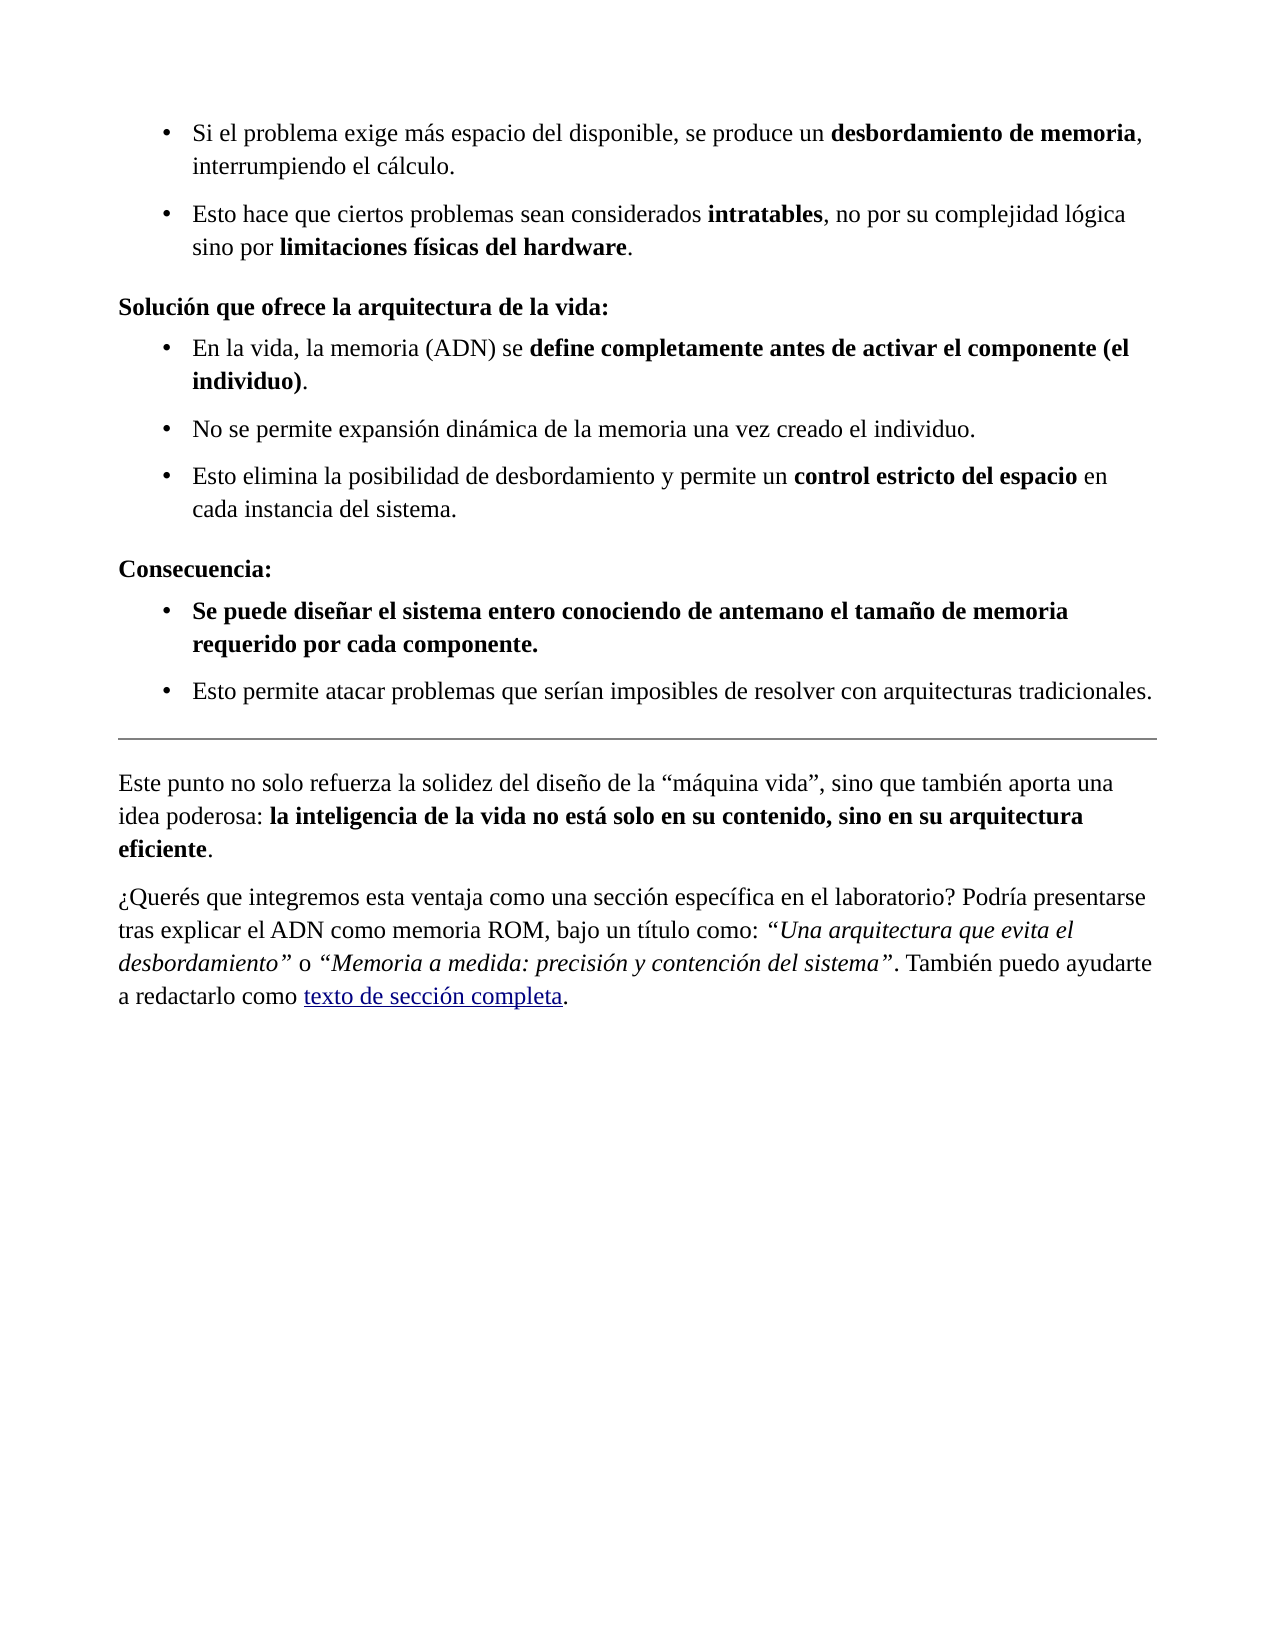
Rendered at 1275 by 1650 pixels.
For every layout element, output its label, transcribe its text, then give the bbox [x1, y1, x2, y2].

list En la vida, la memoria (ADN) se define completamente antes de activar el componente (el individuo). [162, 333, 1157, 395]
list Esto elimina la posibilidad de desbordamiento y permite un control estricto del espacio en cada instancia del sistema. [162, 461, 1157, 523]
list Esto permite atacar problemas que serían imposibles de resolver con arquitecturas tradicionales. [162, 676, 1157, 705]
list Si el problema exige más espacio del disponible, se produce un desbordamiento de memoria, interrumpiendo el cálculo. [162, 118, 1157, 180]
text ¿Querés que integremos esta ventaja como una sección específica en el laboratorio? Podría presentarse tras explicar el ADN como memoria ROM, bajo un título como: “Una arquitectura que evita el desbordamiento” o “Memoria a medida: precisión y contención del sistema”. También puedo ayudarte a redactarlo como texto de sección completa. [118, 882, 1157, 1010]
list Se puede diseñar el sistema entero conociendo de antemano el tamaño de memoria requerido por cada componente. [162, 596, 1157, 657]
list No se permite expansión dinámica de la memoria una vez creado el individuo. [162, 414, 1157, 442]
list Esto hace que ciertos problemas sean considerados intratables, no por su complejidad lógica sino por limitaciones físicas del hardware. [162, 199, 1157, 261]
text Este punto no solo refuerza la solidez del diseño de la “máquina vida”, sino que también aporta una idea poderosa: la inteligencia de la vida no está solo en su contenido, sino en su arquitectura eficiente. [118, 768, 1157, 863]
subtitle Consecuencia: [118, 554, 1157, 583]
subtitle Solución que ofrece la arquitectura de la vida: [118, 292, 1157, 321]
